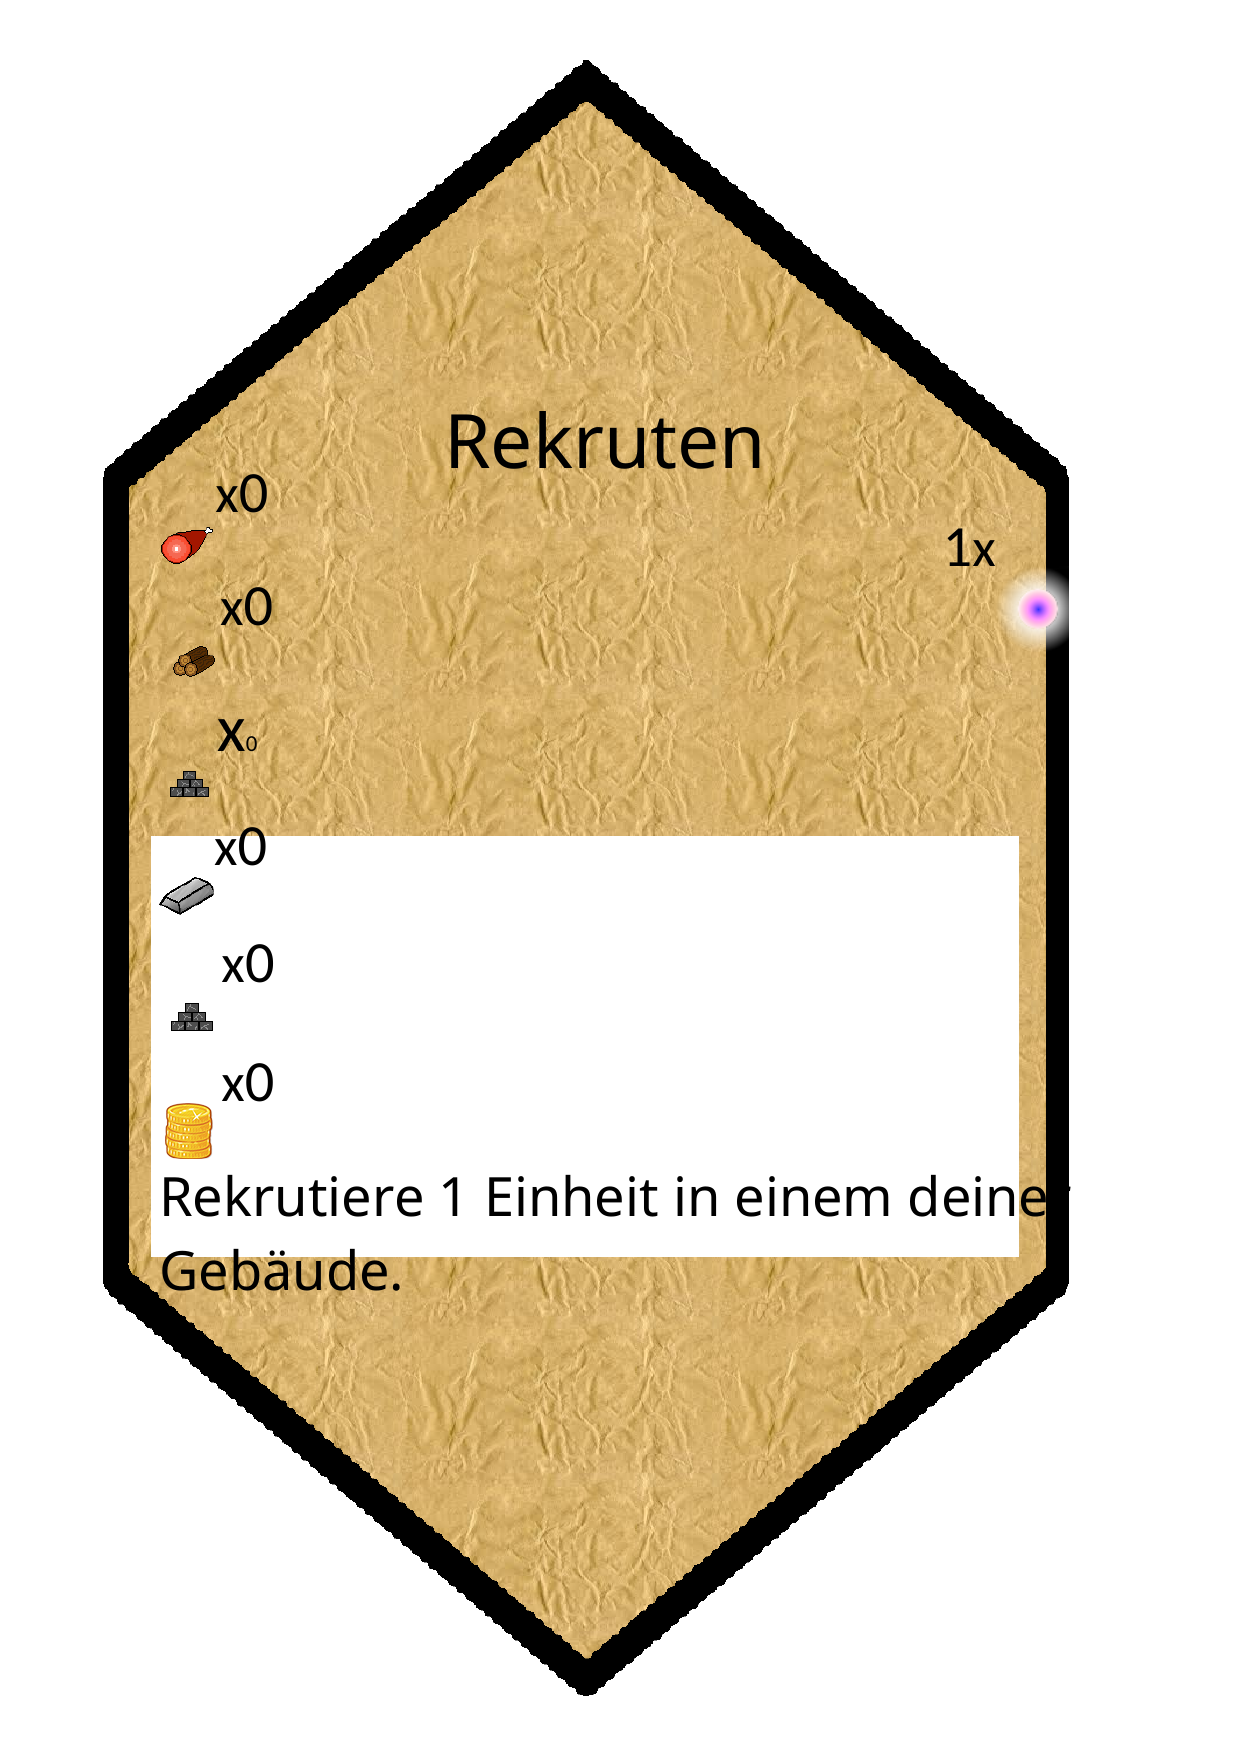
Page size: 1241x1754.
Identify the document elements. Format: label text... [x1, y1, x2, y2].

table_header 1x [915, 286, 1092, 1159]
table_cell Rekrutiere 1 Einheit in einem deiner Gebäude. [704, 1159, 1092, 1601]
table_header Rekruten [295, 286, 317, 307]
table_cell Rekrutiere 1 Einheit in einem deiner Gebäude. [148, 1328, 469, 1601]
table_header Rekruten [856, 286, 915, 340]
table_header x0x0 x0 [148, 286, 295, 432]
